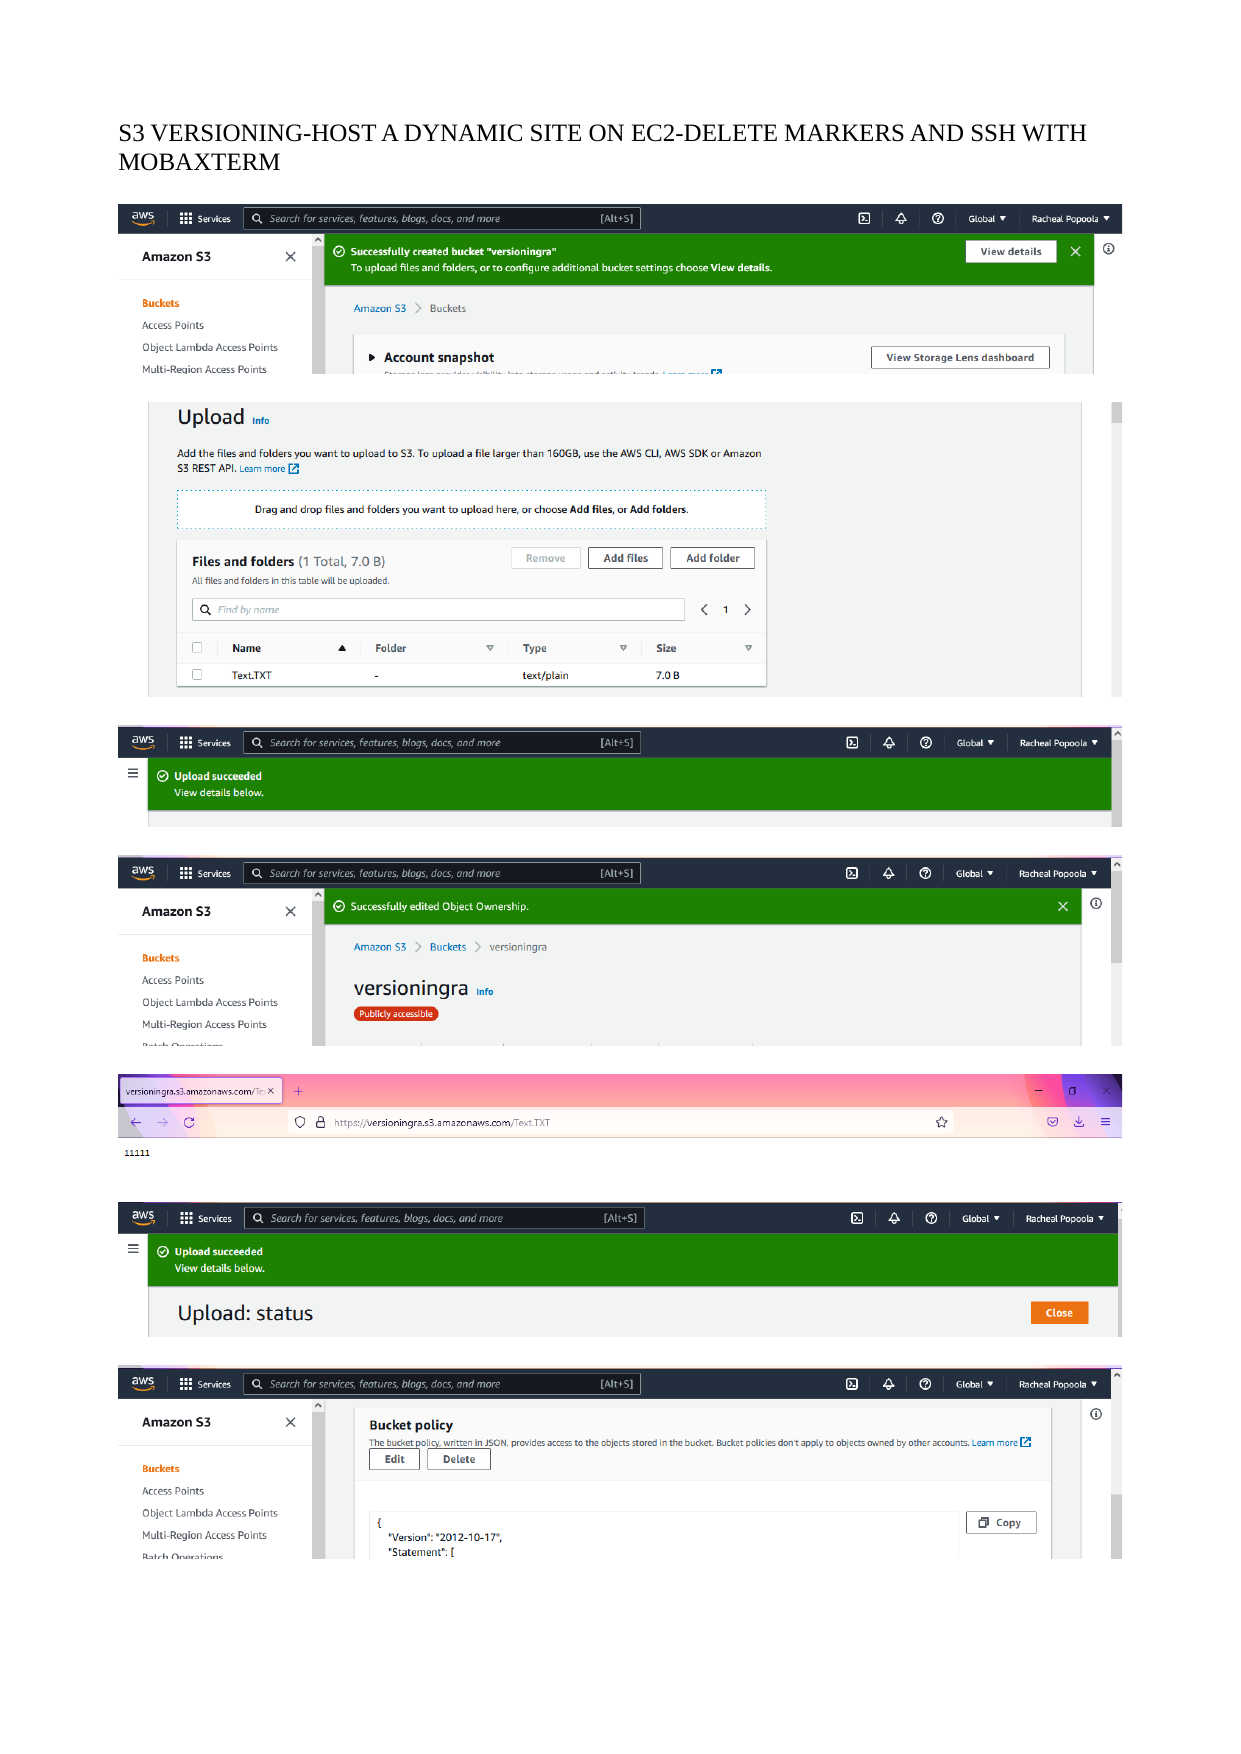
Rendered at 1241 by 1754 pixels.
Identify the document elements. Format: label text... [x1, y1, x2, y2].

picture [118, 855, 1123, 1046]
picture [118, 204, 1123, 374]
picture [118, 1202, 1123, 1337]
picture [118, 1365, 1123, 1559]
picture [118, 402, 1123, 697]
picture [118, 725, 1123, 827]
picture [118, 1074, 1123, 1175]
text S3 VERSIONING-HOST A DYNAMIC SITE ON EC2-DELETE MARKERS AND SSH WITH MOBAXTERM [118, 118, 1122, 176]
